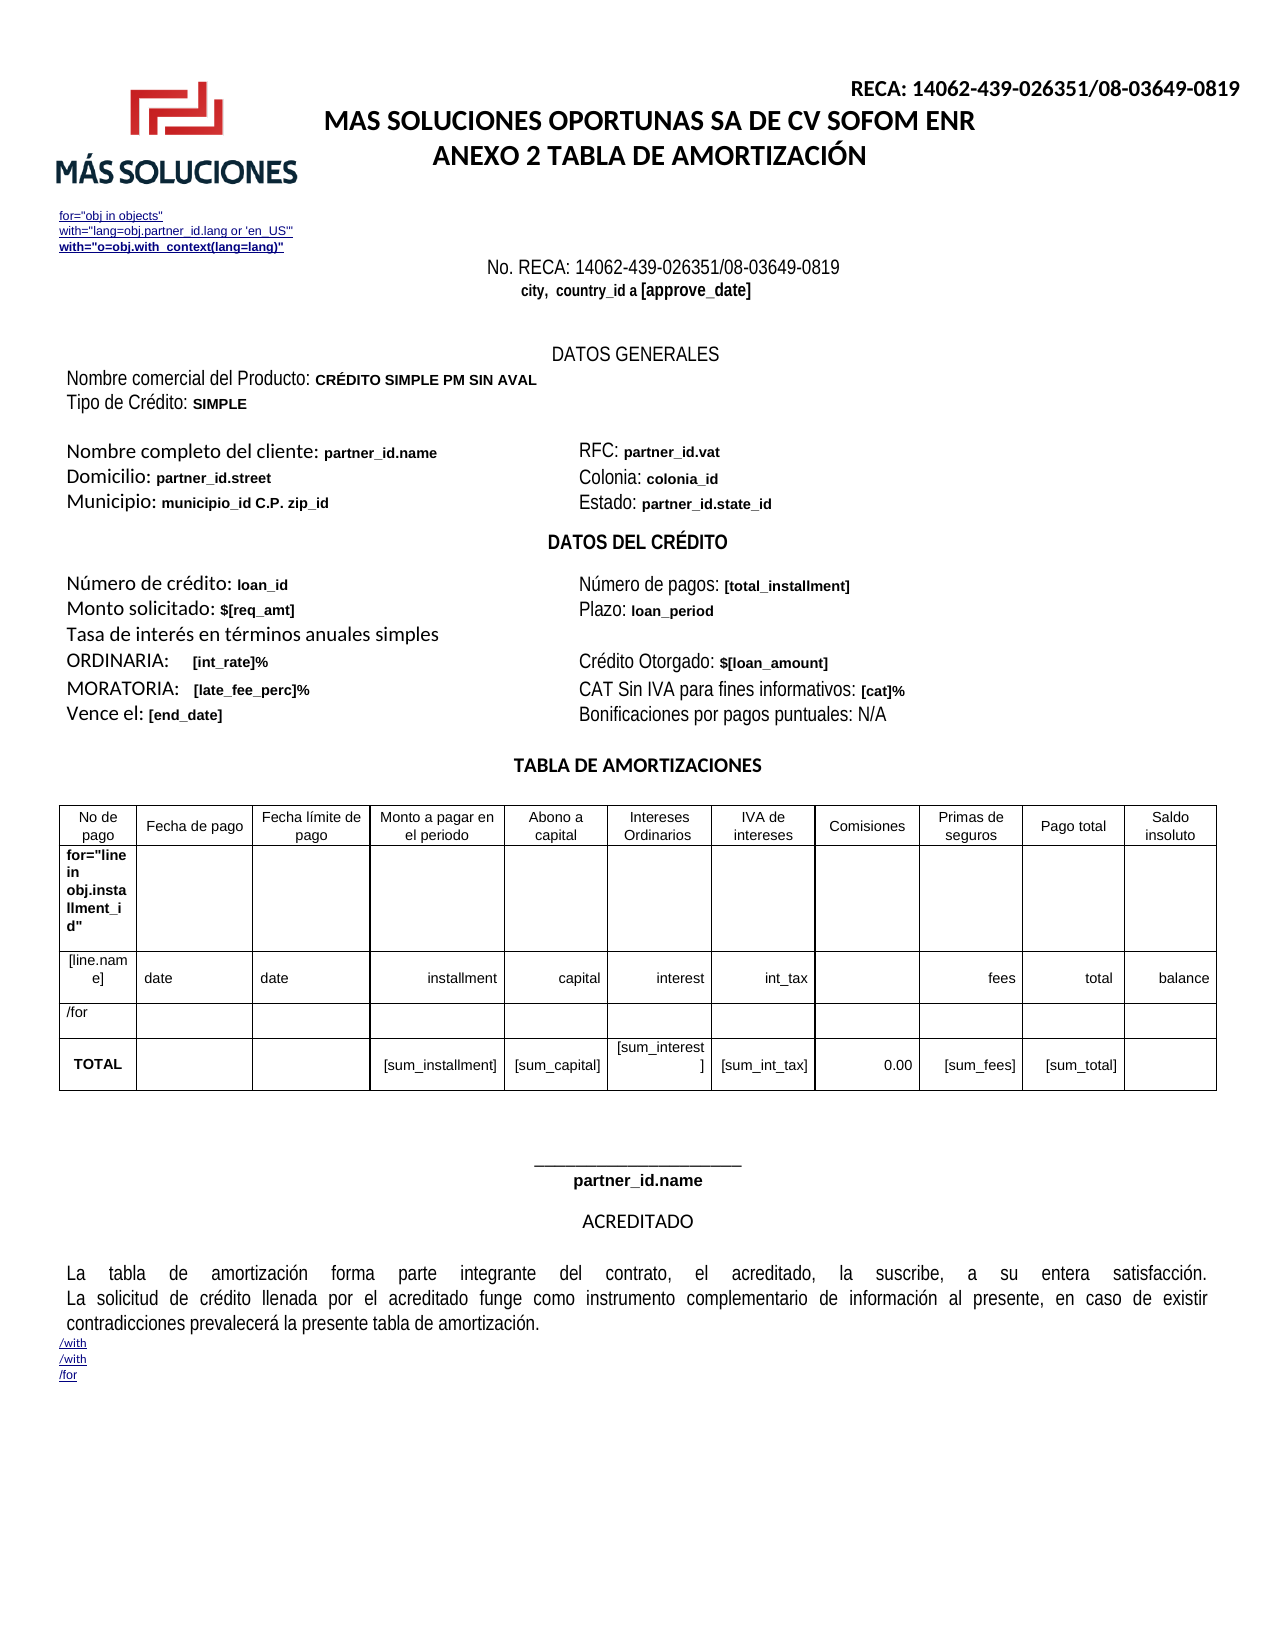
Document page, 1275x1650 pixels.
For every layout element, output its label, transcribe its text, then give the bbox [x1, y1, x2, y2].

table_cell Nombre completo del cliente: partner_id.name [59, 438, 572, 463]
table_cell [sum_interest] [608, 1039, 711, 1089]
table_cell [sum_fees] [920, 1039, 1022, 1089]
text MAS SOLUCIONES OPORTUNAS SA DE CV SOFOM ENR [304, 102, 1240, 137]
table_cell total [1023, 952, 1124, 1003]
table_cell [sum_capital] [505, 1039, 607, 1089]
table_cell CAT Sin IVA para fines informativos: [cat]% [572, 673, 1159, 700]
table_cell balance [1125, 952, 1216, 1003]
table_cell Tipo de Crédito: SIMPLE [59, 390, 1217, 414]
text /with [59, 1351, 1240, 1367]
table_cell [1159, 700, 1217, 726]
table_cell interest [608, 952, 711, 1003]
table_cell [137, 846, 252, 951]
table_cell [1125, 1039, 1216, 1089]
table_cell DATOS DEL CRÉDITO [59, 514, 1217, 570]
table_cell Plazo: loan_period [572, 596, 1159, 621]
table_cell Bonificaciones por pagos puntuales: N/A [572, 700, 1159, 726]
table_cell [608, 846, 711, 951]
table_cell [1159, 570, 1217, 596]
table_cell date [253, 952, 369, 1003]
table_cell Fecha límite de pago [253, 806, 369, 845]
table_cell Colonia: colonia_id [572, 463, 1217, 489]
text /for [59, 1368, 1240, 1382]
table_cell [712, 1004, 814, 1037]
table_cell [816, 846, 919, 951]
text for="obj in objects" [59, 209, 1240, 223]
table_cell [1023, 1004, 1124, 1037]
table_cell [505, 1004, 607, 1037]
table_cell No de pago [60, 806, 136, 845]
table_cell [920, 846, 1022, 951]
table_cell Pago total [1023, 806, 1124, 845]
table_cell IVA de intereses [712, 806, 814, 845]
table_cell [137, 1004, 252, 1037]
table_cell [712, 846, 814, 951]
table_cell [816, 952, 919, 1003]
table_cell [449, 570, 572, 596]
table_cell int_tax [712, 952, 814, 1003]
picture [48, 75, 304, 195]
table_cell Abono a capital [505, 806, 607, 845]
table_cell MORATORIA: [late_fee_perc]% [59, 673, 449, 700]
table_cell [253, 1004, 369, 1037]
table_cell ____________________ partner_id.name ACREDITADO [59, 1091, 1217, 1261]
table_cell [371, 846, 504, 951]
table_cell [sum_total] [1023, 1039, 1124, 1089]
table_cell [1159, 596, 1217, 621]
table_cell Intereses Ordinarios [608, 806, 711, 845]
table_cell installment [371, 952, 504, 1003]
table_cell [1023, 846, 1124, 951]
table_cell TOTAL [60, 1039, 136, 1089]
table_cell [505, 846, 607, 951]
table_cell [608, 1004, 711, 1037]
table_cell [449, 621, 572, 700]
table_cell Fecha de pago [137, 806, 252, 845]
table_cell TABLA DE AMORTIZACIONES [59, 726, 1217, 805]
text with="lang=obj.partner_id.lang or 'en_US'" [59, 224, 1240, 238]
table_cell [59, 414, 1217, 438]
table_cell Comisiones [816, 806, 919, 845]
table_cell [449, 596, 572, 621]
table_cell [sum_installment] [371, 1039, 504, 1089]
text /with [59, 1335, 1240, 1350]
table_cell [1125, 846, 1216, 951]
table_cell [1125, 1004, 1216, 1037]
text with="o=obj.with_context(lang=lang)" [59, 239, 1240, 254]
table_cell 0.00 [816, 1039, 919, 1089]
table_cell [1159, 621, 1217, 700]
table_cell Monto solicitado: $[req_amt] [59, 596, 449, 621]
table_cell [371, 1004, 504, 1037]
table_cell DATOS GENERALES [59, 342, 1217, 366]
table_cell Vence el: [end_date] [59, 700, 449, 726]
table_cell [137, 1039, 252, 1089]
table_cell [920, 1004, 1022, 1037]
table_cell Monto a pagar en el periodo [371, 806, 504, 845]
table_cell [line.name] [60, 952, 136, 1003]
table_cell Saldo insoluto [1125, 806, 1216, 845]
table_cell Crédito Otorgado: $[loan_amount] [572, 621, 1159, 672]
table_cell Estado: partner_id.state_id [572, 489, 1217, 514]
table_cell city, country_id a [approve_date] [59, 279, 1217, 342]
table_cell /for [60, 1004, 136, 1037]
table_cell La tabla de amortización forma parte integrante del contrato, el acreditado, la suscribe, a su entera satisfacción. La solicitud de crédito llenada por el acreditado funge como instrumento complementario de información al presente, en caso de existir contradicciones prevalecerá la presente tabla de amortización. [59, 1261, 1217, 1335]
table_cell Domicilio: partner_id.street [59, 463, 572, 489]
table_cell ORDINARIA: [int_rate]% [59, 646, 449, 672]
table_cell capital [505, 952, 607, 1003]
table_cell [sum_int_tax] [712, 1039, 814, 1089]
table_cell Municipio: municipio_id C.P. zip_id [59, 489, 572, 514]
table_cell fees [920, 952, 1022, 1003]
text ANEXO 2 TABLA DE AMORTIZACIÓN [304, 137, 1240, 173]
table_cell Primas de seguros [920, 806, 1022, 845]
table_cell RFC: partner_id.vat [572, 438, 1217, 463]
table_cell [816, 1004, 919, 1037]
table_cell [253, 846, 369, 951]
table_cell [253, 1039, 369, 1089]
table_cell Número de pagos: [total_installment] [572, 570, 1159, 596]
table_cell for="line in obj.installment_id" [60, 846, 136, 951]
table_cell date [137, 952, 252, 1003]
table_cell Nombre comercial del Producto: CRÉDITO SIMPLE PM SIN AVAL [59, 366, 1217, 390]
table_cell Número de crédito: loan_id [59, 570, 449, 596]
table_cell [449, 700, 572, 726]
table_header No. RECA: 14062-439-026351/08-03649-0819 [59, 255, 1217, 278]
table_cell Tasa de interés en términos anuales simples [59, 621, 449, 646]
